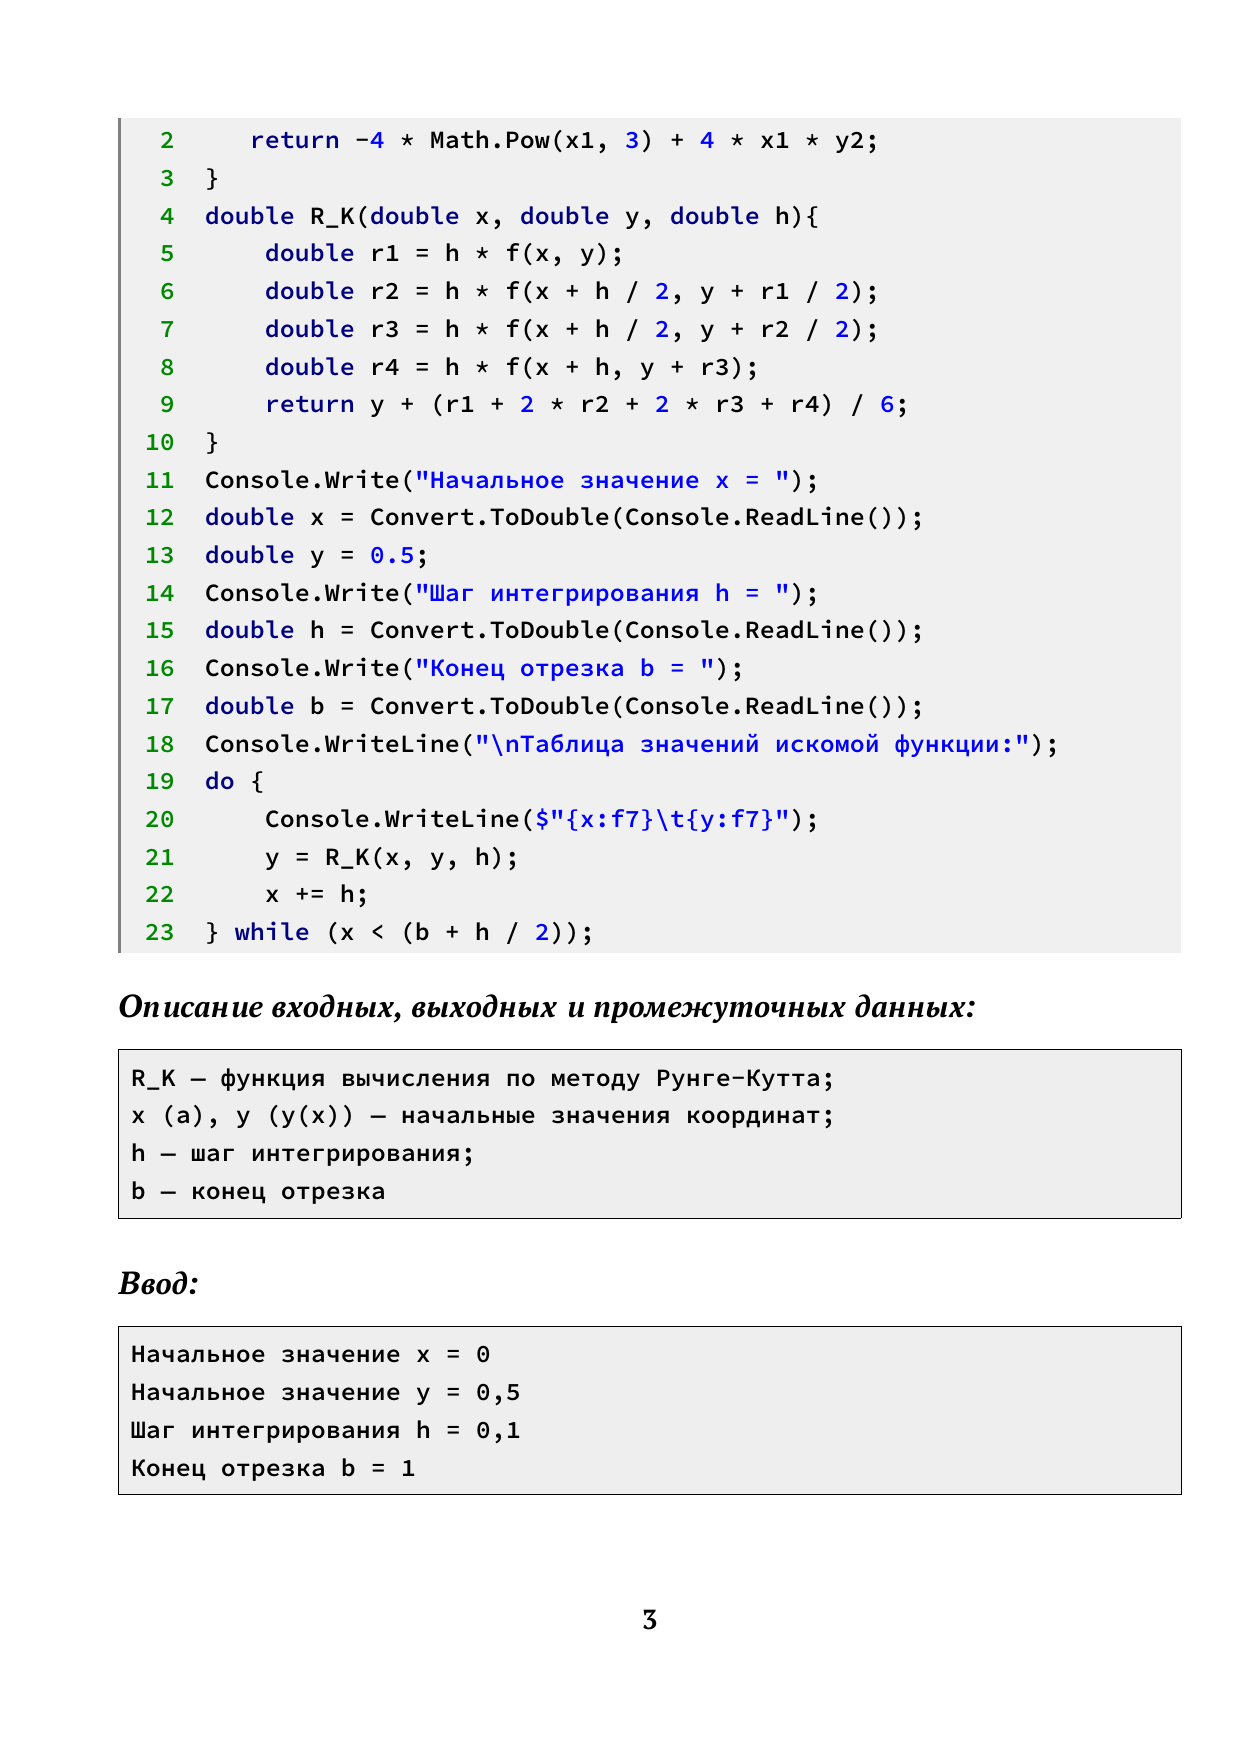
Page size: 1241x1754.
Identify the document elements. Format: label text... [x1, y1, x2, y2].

text R_K — функция вычисления по методу Рунге-Кутта; [119, 1050, 1181, 1087]
text 16 Console.Write("Конец отрезка b = "); [121, 646, 1181, 683]
text x (a), y (y(x)) — начальные значения координат; [119, 1087, 1181, 1124]
subtitle Описание входных, выходных и промежуточных данных: [118, 986, 1181, 1025]
text 8 double r4 = h * f(x + h, y + r3); [121, 344, 1181, 382]
text b — конец отрезка [119, 1162, 1181, 1218]
text 11 Console.Write("Начальное значение x = "); [121, 457, 1181, 495]
text Шаг интегрирования h = 0,1 [119, 1401, 1181, 1439]
text 14 Console.Write("Шаг интегрирования h = "); [121, 571, 1181, 608]
text 2 return -4 * Math.Pow(x1, 3) + 4 * x1 * y2; [121, 118, 1181, 156]
subtitle Ввод: [118, 1263, 1181, 1302]
text 13 double y = 0.5; [121, 533, 1181, 570]
text h — шаг интегрирования; [119, 1124, 1181, 1162]
text 22 x += h; [121, 872, 1181, 910]
text 20 Console.WriteLine($"{x:f7}\t{y:f7}"); [121, 797, 1181, 834]
text 21 y = R_K(x, y, h); [121, 834, 1181, 872]
text 15 double h = Convert.ToDouble(Console.ReadLine()); [121, 608, 1181, 646]
text 23 } while (x < (b + h / 2)); [121, 910, 1181, 953]
text 3 } [121, 156, 1181, 193]
text 4 double R_K(double x, double y, double h){ [121, 193, 1181, 231]
text 19 do { [121, 759, 1181, 797]
text 10 } [121, 420, 1181, 457]
text Начальное значение y = 0,5 [119, 1363, 1181, 1401]
text 5 double r1 = h * f(x, y); [121, 231, 1181, 269]
text Начальное значение x = 0 [119, 1327, 1181, 1363]
text 17 double b = Convert.ToDouble(Console.ReadLine()); [121, 684, 1181, 721]
text 6 double r2 = h * f(x + h / 2, y + r1 / 2); [121, 269, 1181, 306]
text 7 double r3 = h * f(x + h / 2, y + r2 / 2); [121, 307, 1181, 344]
text Конец отрезка b = 1 [119, 1439, 1181, 1494]
text 18 Console.WriteLine("\nТаблица значений искомой функции:"); [121, 721, 1181, 759]
text 9 return y + (r1 + 2 * r2 + 2 * r3 + r4) / 6; [121, 382, 1181, 419]
text 12 double x = Convert.ToDouble(Console.ReadLine()); [121, 495, 1181, 533]
